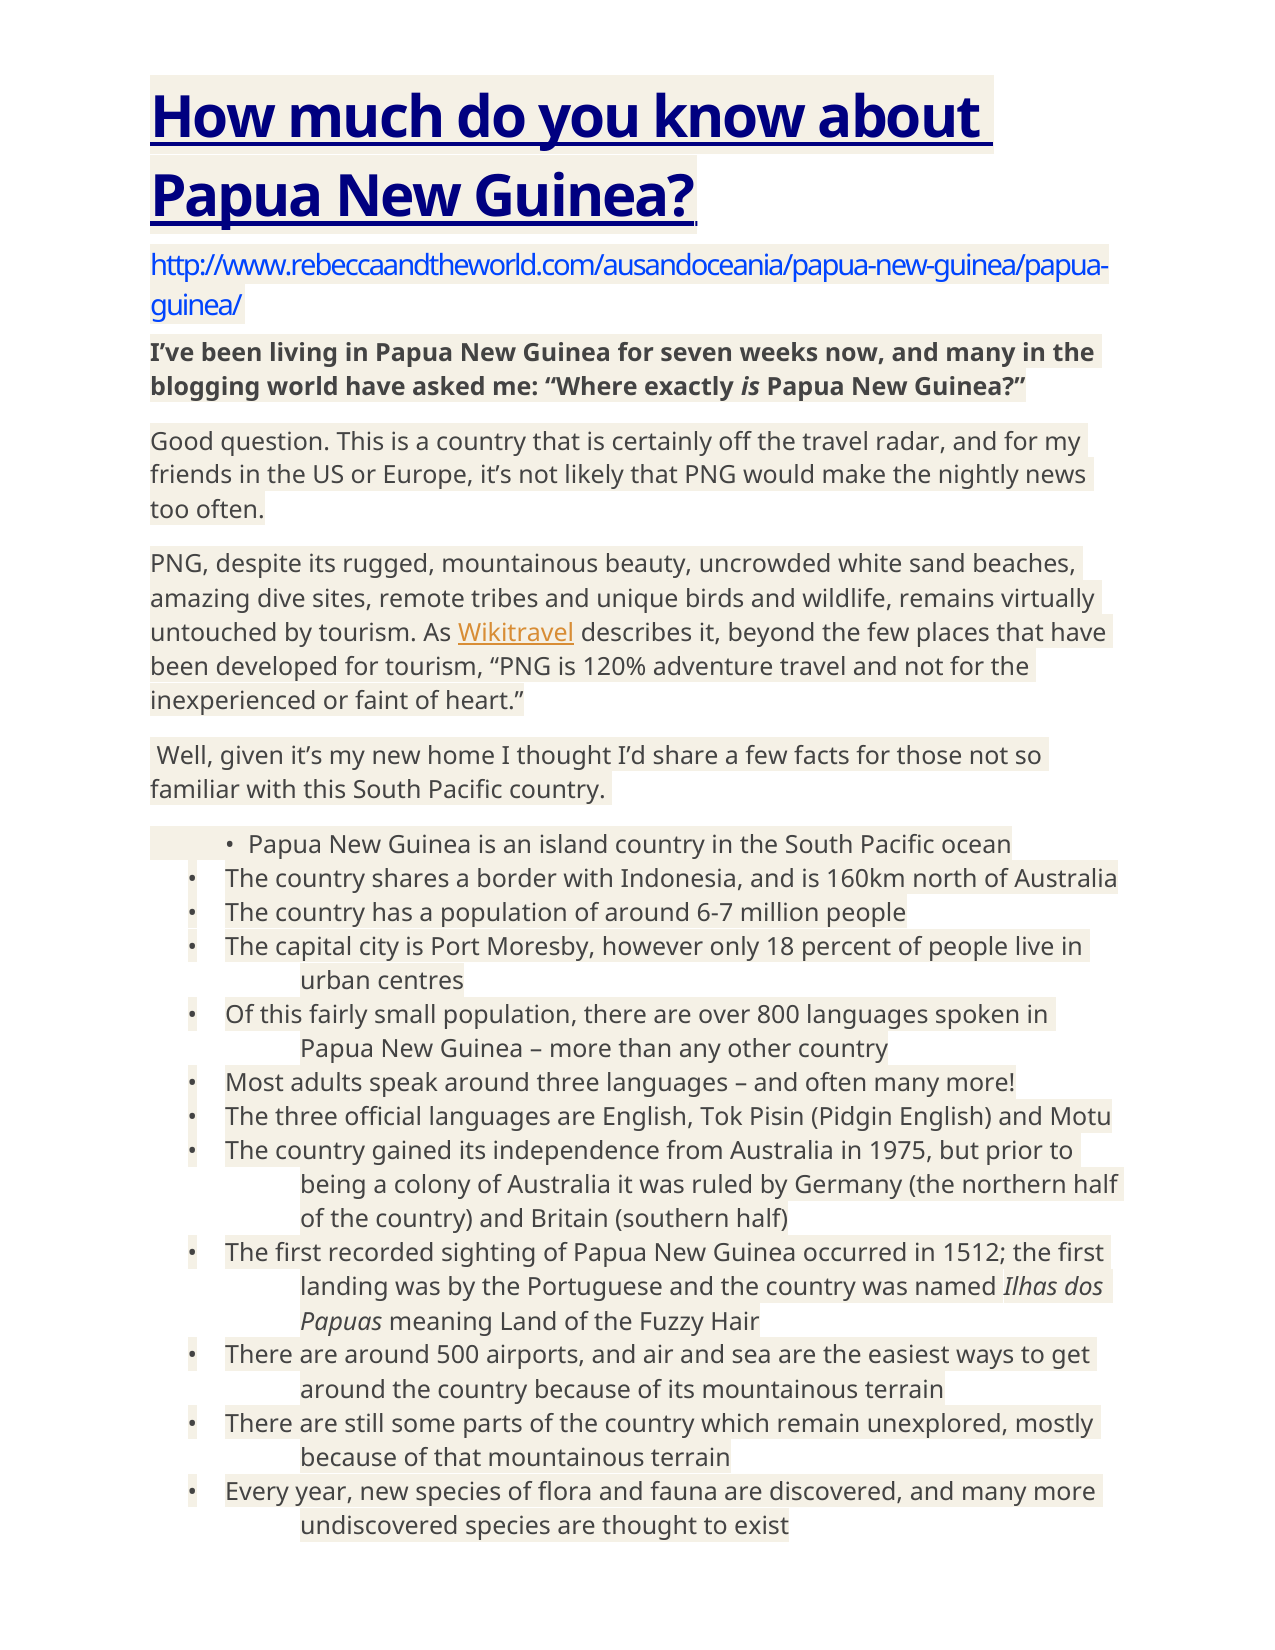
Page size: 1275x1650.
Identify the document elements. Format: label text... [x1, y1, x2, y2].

text Well, given it’s my new home I thought I’d share a few facts for those not so familiar with this South Pacific country. [150, 737, 1125, 805]
text Good question. This is a country that is certainly off the travel radar, and for my friends in the US or Europe, it’s not likely that PNG would make the nightly news too often. [150, 423, 1125, 525]
list The country gained its independence from Australia in 1975, but prior to being a colony of Australia it was ruled by Germany (the northern half of the country) and Britain (southern half) [187, 1133, 1125, 1235]
text http://www.rebeccaandtheworld.com/ausandoceania/papua-new-guinea/papua-guinea/ [150, 244, 1125, 324]
text • Papua New Guinea is an island country in the South Pacific ocean [150, 826, 1125, 860]
list The three official languages are English, Tok Pisin (Pidgin English) and Motu [187, 1099, 1125, 1133]
list The first recorded sighting of Papua New Guinea occurred in 1512; the first landing was by the Portuguese and the country was named Ilhas dos Papuas meaning Land of the Fuzzy Hair [187, 1235, 1125, 1337]
text How much do you know about Papua New Guinea? [150, 75, 1125, 234]
list There are around 500 airports, and air and sea are the easiest ways to get around the country because of its mountainous terrain [187, 1337, 1125, 1405]
list The country has a population of around 6-7 million people [187, 894, 1125, 928]
list There are still some parts of the country which remain unexplored, mostly because of that mountainous terrain [187, 1405, 1125, 1473]
list The capital city is Port Moresby, however only 18 percent of people live in urban centres [187, 928, 1125, 997]
list Most adults speak around three languages – and often many more! [187, 1065, 1125, 1099]
list The country shares a border with Indonesia, and is 160km north of Australia [187, 860, 1125, 894]
list Every year, new species of flora and fauna are discovered, and many more undiscovered species are thought to exist [187, 1473, 1125, 1542]
list Of this fairly small population, there are over 800 languages spoken in Papua New Guinea – more than any other country [187, 997, 1125, 1065]
text PNG, despite its rugged, mountainous beauty, uncrowded white sand beaches, amazing dive sites, remote tribes and unique birds and wildlife, remains virtually untouched by tourism. As Wikitravel describes it, beyond the few places that have been developed for tourism, “PNG is 120% adventure travel and not for the inexperienced or faint of heart.” [150, 546, 1125, 716]
text I’ve been living in Papua New Guinea for seven weeks now, and many in the blogging world have asked me: “Where exactly is Papua New Guinea?” [150, 334, 1125, 402]
